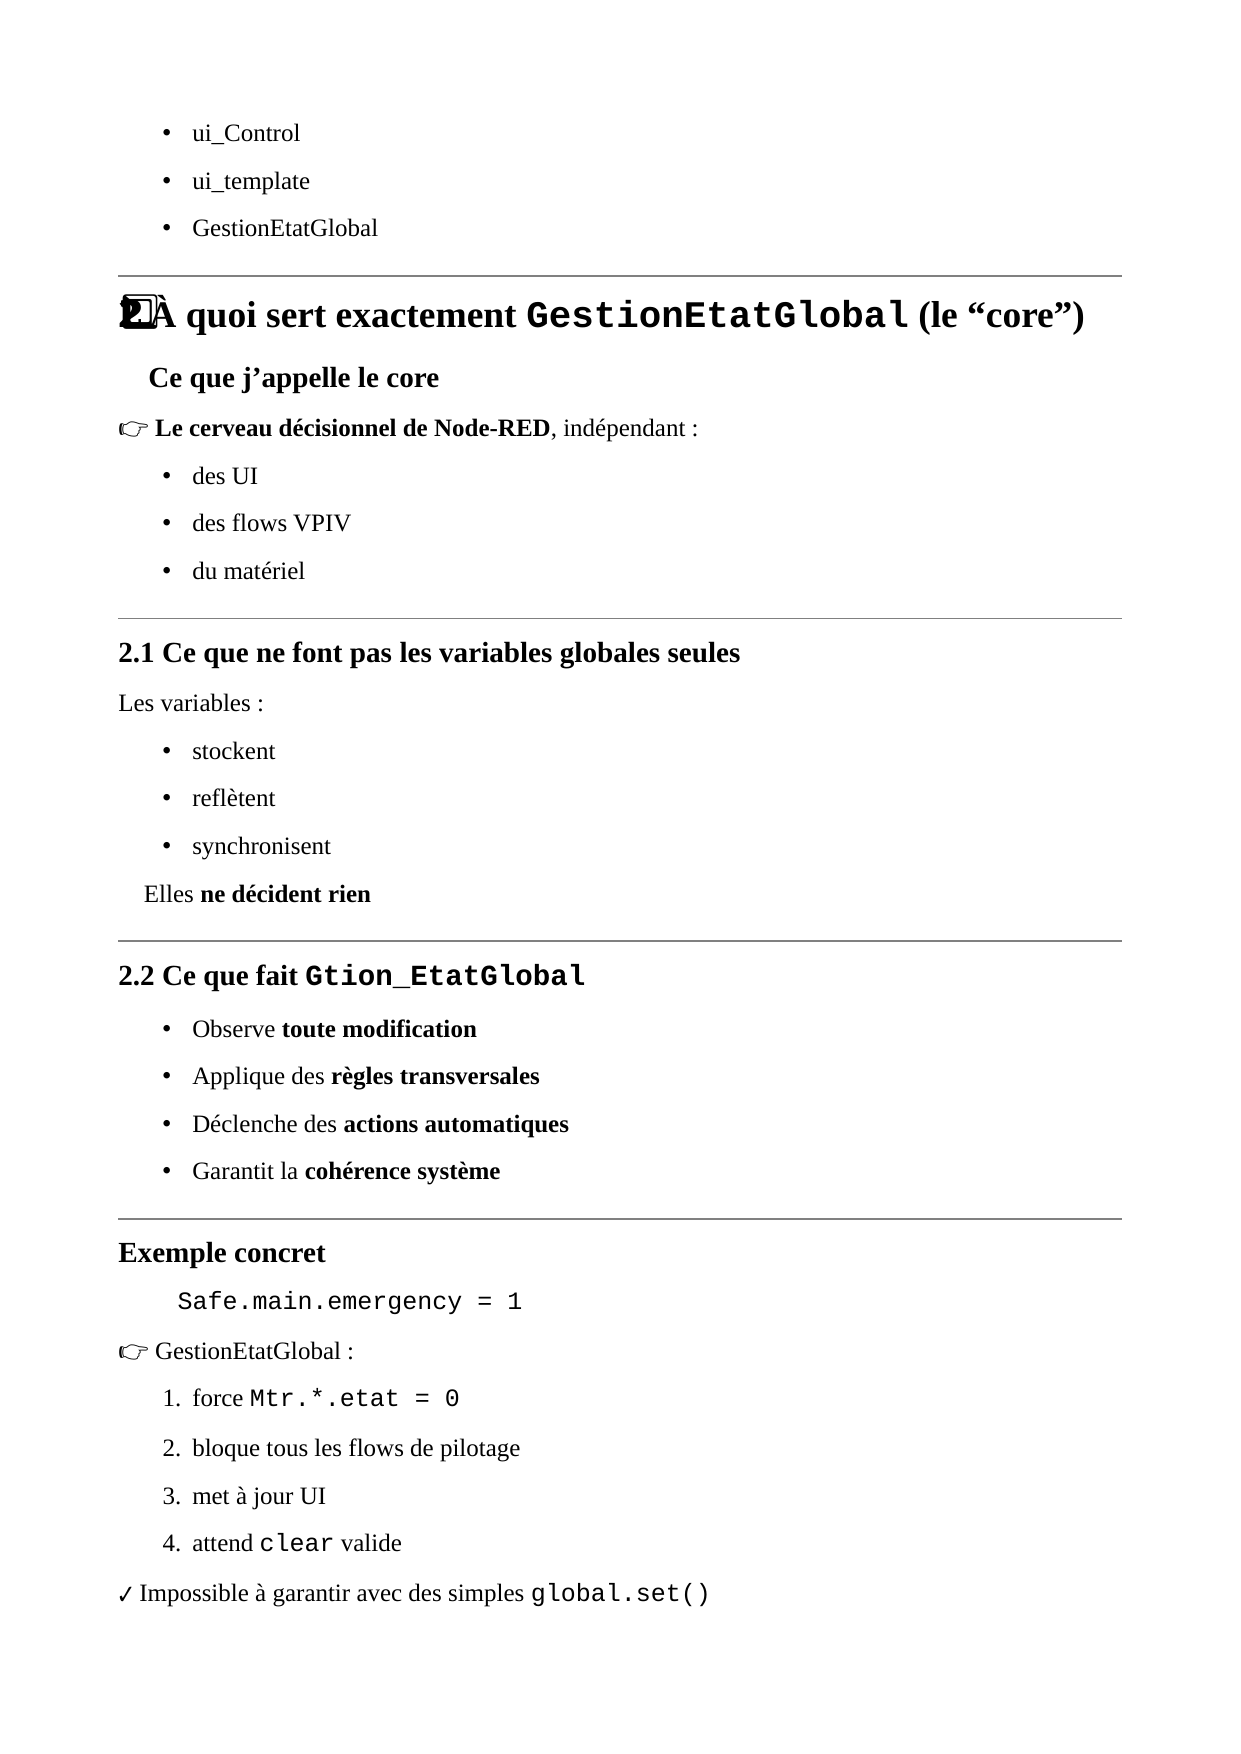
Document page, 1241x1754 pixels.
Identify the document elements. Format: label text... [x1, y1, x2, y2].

list du matériel [162, 556, 1122, 585]
list ui_template [162, 166, 1122, 194]
text Safe.main.emergency = 1 [177, 1289, 1063, 1317]
list force Mtr.*.etat = 0 [162, 1383, 1122, 1414]
list bloque tous les flows de pilotage [162, 1433, 1122, 1462]
subtitle 2.2 Ce que fait Gtion_EtatGlobal [118, 958, 1122, 994]
text Les variables : [118, 688, 1122, 717]
list stockent [162, 736, 1122, 764]
list ui_Control [162, 118, 1122, 147]
list synchronisent [162, 831, 1122, 860]
list met à jour UI [162, 1481, 1122, 1510]
list Garantit la cohérence système [162, 1156, 1122, 1185]
subtitle 2️⃣ À quoi sert exactement GestionEtatGlobal (le “core”) [118, 292, 1122, 339]
subtitle 🧠 Ce que j’appelle le core [118, 360, 1122, 394]
subtitle Exemple concret [118, 1236, 1122, 1269]
list Applique des règles transversales [162, 1061, 1122, 1090]
subtitle 2.1 Ce que ne font pas les variables globales seules [118, 635, 1122, 669]
text ✔ Impossible à garantir avec des simples global.set() [118, 1578, 1122, 1609]
list des flows VPIV [162, 508, 1122, 537]
text 👉 Le cerveau décisionnel de Node-RED, indépendant : [118, 413, 1122, 442]
text 👉 GestionEtatGlobal : [118, 1336, 1122, 1364]
list Observe toute modification [162, 1014, 1122, 1042]
list des UI [162, 461, 1122, 489]
list Déclenche des actions automatiques [162, 1109, 1122, 1138]
list reflètent [162, 783, 1122, 812]
list GestionEtatGlobal [162, 213, 1122, 242]
list attend clear valide [162, 1528, 1122, 1559]
text ❌ Elles ne décident rien [118, 879, 1122, 907]
